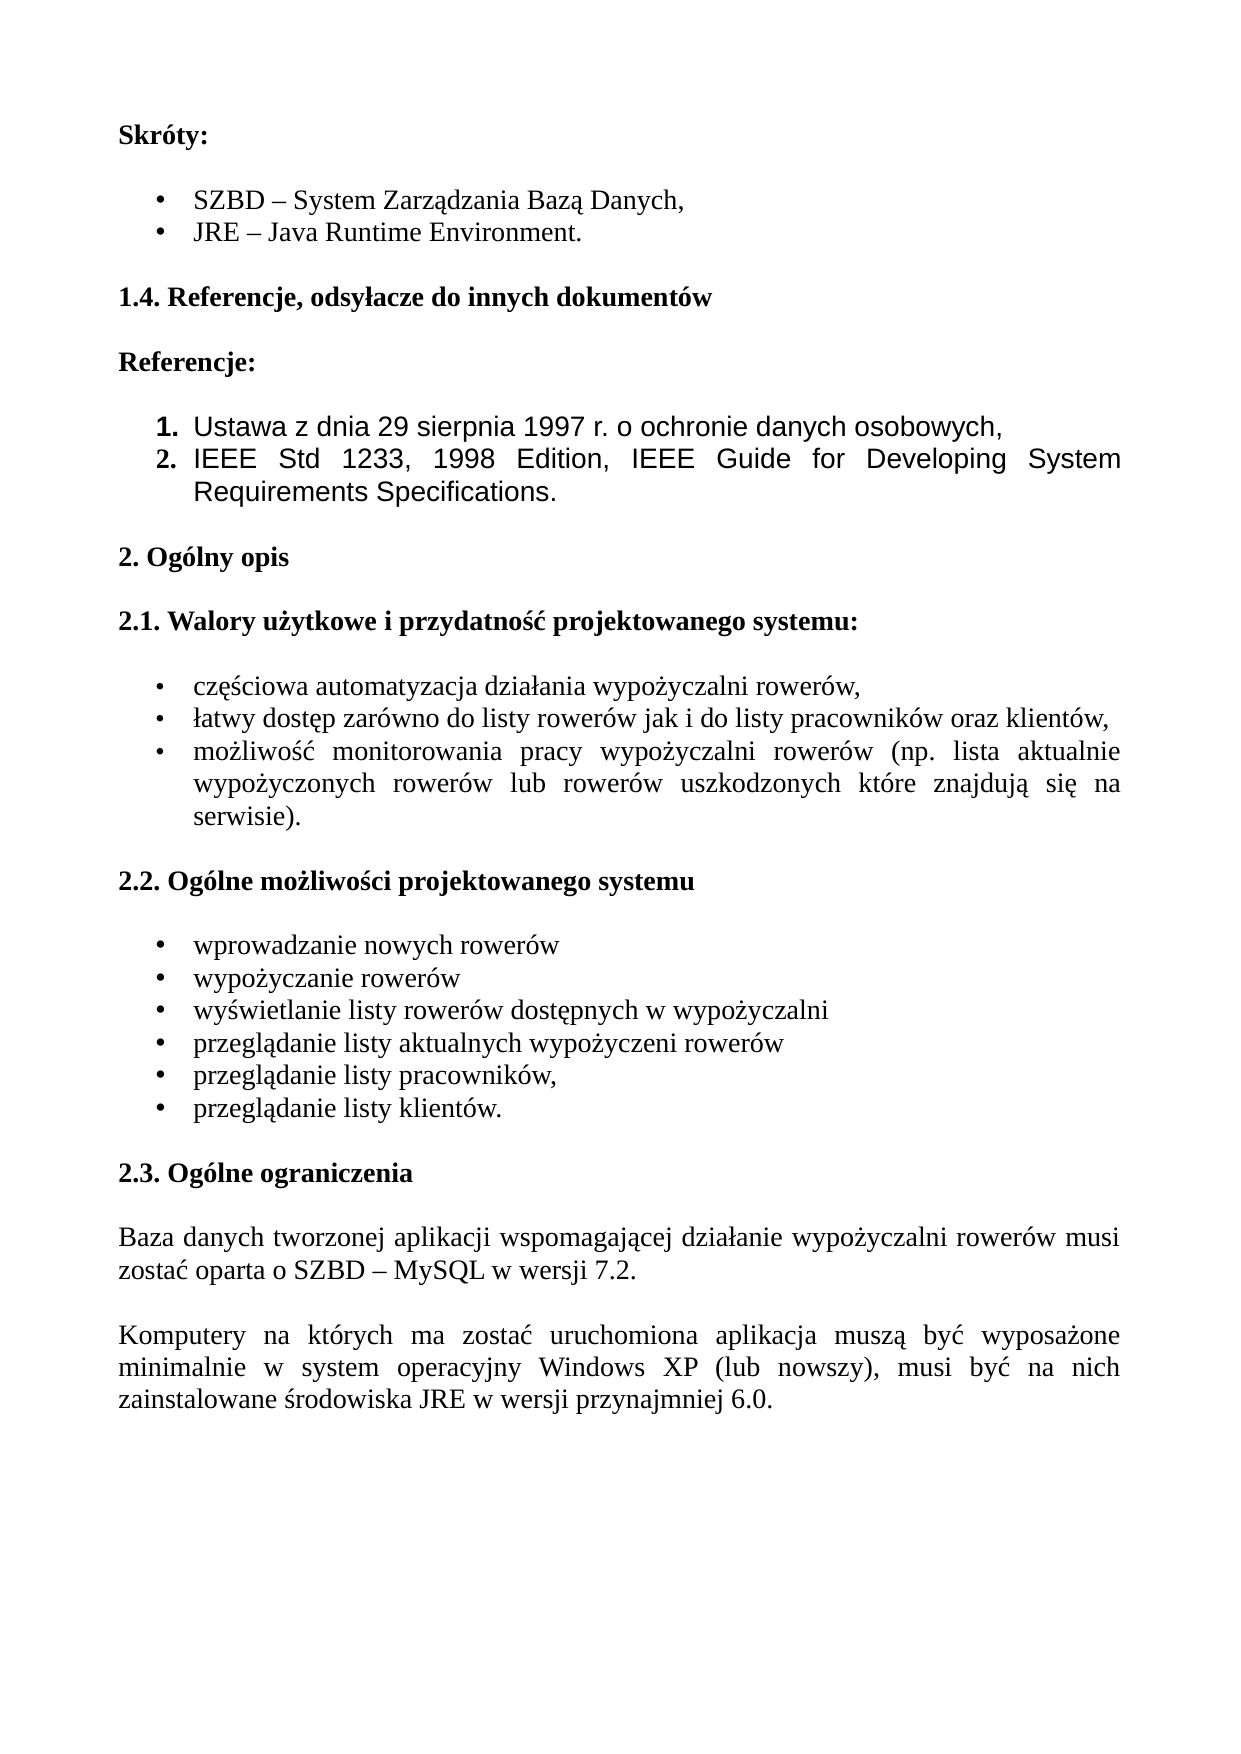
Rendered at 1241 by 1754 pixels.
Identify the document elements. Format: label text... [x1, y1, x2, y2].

list SZBD – System Zarządzania Bazą Danych, [156, 183, 1122, 215]
text Referencje: [118, 345, 1122, 377]
list przeglądanie listy klientów. [156, 1091, 1122, 1123]
list przeglądanie listy aktualnych wypożyczeni rowerów [156, 1026, 1122, 1058]
list możliwość monitorowania pracy wypożyczalni rowerów (np. lista aktualnie wypożyczonych rowerów lub rowerów uszkodzonych które znajdują się na serwisie). [156, 734, 1122, 831]
list wypożyczanie rowerów [156, 961, 1122, 993]
text 2.3. Ogólne ograniczenia [118, 1156, 1122, 1188]
text Skróty: [118, 118, 1122, 151]
text 2. Ogólny opis [118, 539, 1122, 572]
list wyświetlanie listy rowerów dostępnych w wypożyczalni [156, 993, 1122, 1026]
list Ustawa z dnia 29 sierpnia 1997 r. o ochronie danych osobowych, [156, 410, 1122, 442]
text 2.1. Walory użytkowe i przydatność projektowanego systemu: [118, 604, 1122, 637]
text 2.2. Ogólne możliwości projektowanego systemu [118, 863, 1122, 896]
list częściowa automatyzacja działania wypożyczalni rowerów, [156, 669, 1122, 702]
list wprowadzanie nowych rowerów [156, 928, 1122, 961]
list IEEE Std 1233, 1998 Edition, IEEE Guide for Developing System Requirements Specifications. [156, 442, 1122, 507]
text Komputery na których ma zostać uruchomiona aplikacja muszą być wyposażone minimalnie w system operacyjny Windows XP (lub nowszy), musi być na nich zainstalowane środowiska JRE w wersji przynajmniej 6.0. [118, 1318, 1122, 1415]
text 1.4. Referencje, odsyłacze do innych dokumentów [118, 280, 1122, 313]
list łatwy dostęp zarówno do listy rowerów jak i do listy pracowników oraz klientów, [156, 702, 1122, 734]
text Baza danych tworzonej aplikacji wspomagającej działanie wypożyczalni rowerów musi zostać oparta o SZBD – MySQL w wersji 7.2. [118, 1221, 1122, 1285]
list JRE – Java Runtime Environment. [156, 215, 1122, 248]
list przeglądanie listy pracowników, [156, 1058, 1122, 1091]
